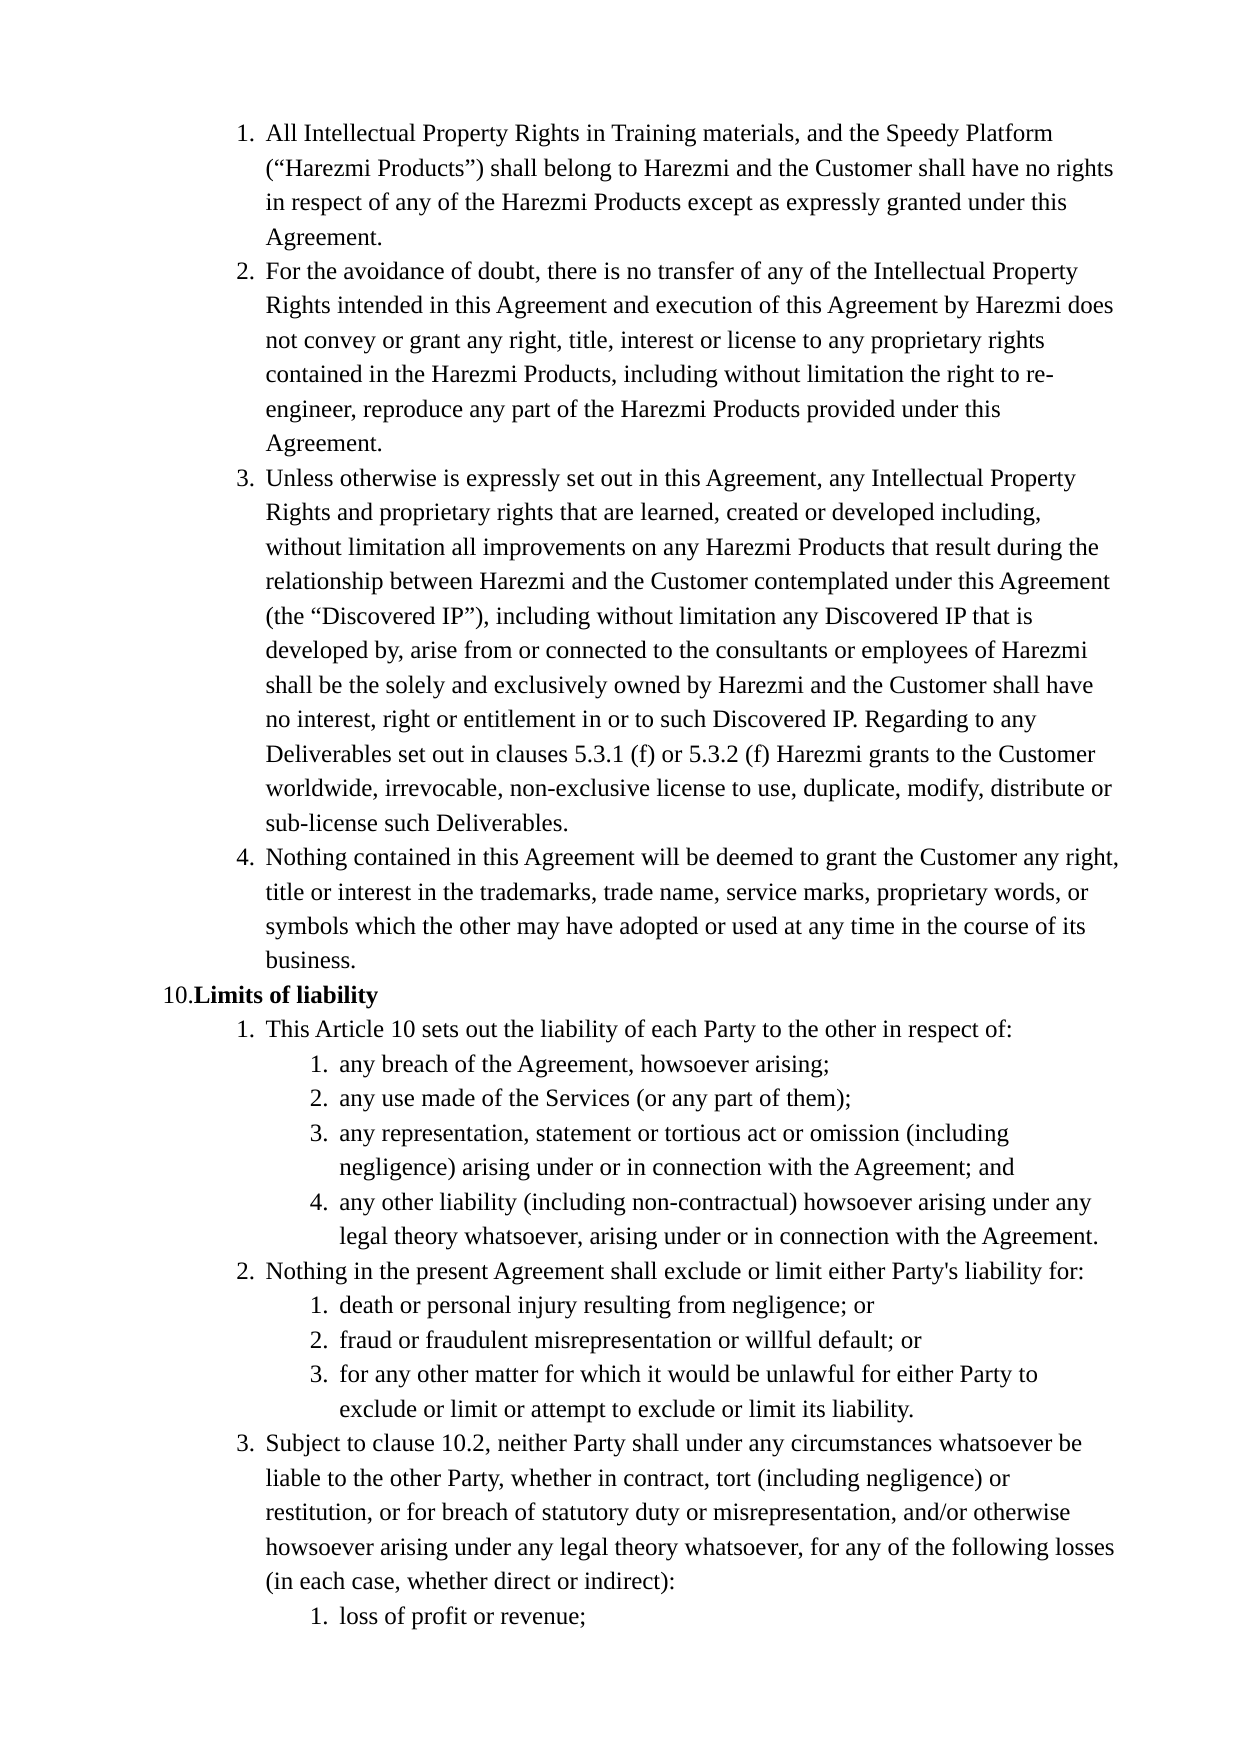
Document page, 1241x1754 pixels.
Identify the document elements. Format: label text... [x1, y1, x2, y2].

list any representation, statement or tortious act or omission (including negligence) arising under or in connection with the Agreement; and [309, 1118, 1122, 1181]
list Nothing in the present Agreement shall exclude or limit either Party's liability for: [236, 1256, 1122, 1285]
list any use made of the Services (or any part of them); [309, 1083, 1122, 1112]
list Nothing contained in this Agreement will be deemed to grant the Customer any right, title or interest in the trademarks, trade name, service marks, proprietary words, or symbols which the other may have adopted or used at any time in the course of its business. [236, 842, 1122, 974]
list All Intellectual Property Rights in Training materials, and the Speedy Platform (“Harezmi Products”) shall belong to Harezmi and the Customer shall have no rights in respect of any of the Harezmi Products except as expressly granted under this Agreement. [236, 118, 1122, 250]
list Limits of liability [162, 980, 1122, 1009]
list Unless otherwise is expressly set out in this Agreement, any Intellectual Property Rights and proprietary rights that are learned, created or developed including, without limitation all improvements on any Harezmi Products that result during the relationship between Harezmi and the Customer contemplated under this Agreement (the “Discovered IP”), including without limitation any Discovered IP that is developed by, arise from or connected to the consultants or employees of Harezmi shall be the solely and exclusively owned by Harezmi and the Customer shall have no interest, right or entitlement in or to such Discovered IP. Regarding to any Deliverables set out in clauses 5.3.1 (f) or 5.3.2 (f) Harezmi grants to the Customer worldwide, irrevocable, non-exclusive license to use, duplicate, modify, distribute or sub-license such Deliverables. [236, 463, 1122, 836]
list loss of profit or revenue; [309, 1601, 1122, 1629]
list any other liability (including non-contractual) howsoever arising under any legal theory whatsoever, arising under or in connection with the Agreement. [309, 1187, 1122, 1250]
list fraud or fraudulent misrepresentation or willful default; or [309, 1325, 1122, 1354]
list This Article 10 sets out the liability of each Party to the other in respect of: [236, 1014, 1122, 1043]
list for any other matter for which it would be unlawful for either Party to exclude or limit or attempt to exclude or limit its liability. [309, 1359, 1122, 1423]
list Subject to clause 10.2, neither Party shall under any circumstances whatsoever be liable to the other Party, whether in contract, tort (including negligence) or restitution, or for breach of statutory duty or misrepresentation, and/or otherwise howsoever arising under any legal theory whatsoever, for any of the following losses (in each case, whether direct or indirect): [236, 1428, 1122, 1595]
list death or personal injury resulting from negligence; or [309, 1290, 1122, 1319]
list For the avoidance of doubt, there is no transfer of any of the Intellectual Property Rights intended in this Agreement and execution of this Agreement by Harezmi does not convey or grant any right, title, interest or license to any proprietary rights contained in the Harezmi Products, including without limitation the right to re-engineer, reproduce any part of the Harezmi Products provided under this Agreement. [236, 256, 1122, 457]
list any breach of the Agreement, howsoever arising; [309, 1049, 1122, 1078]
